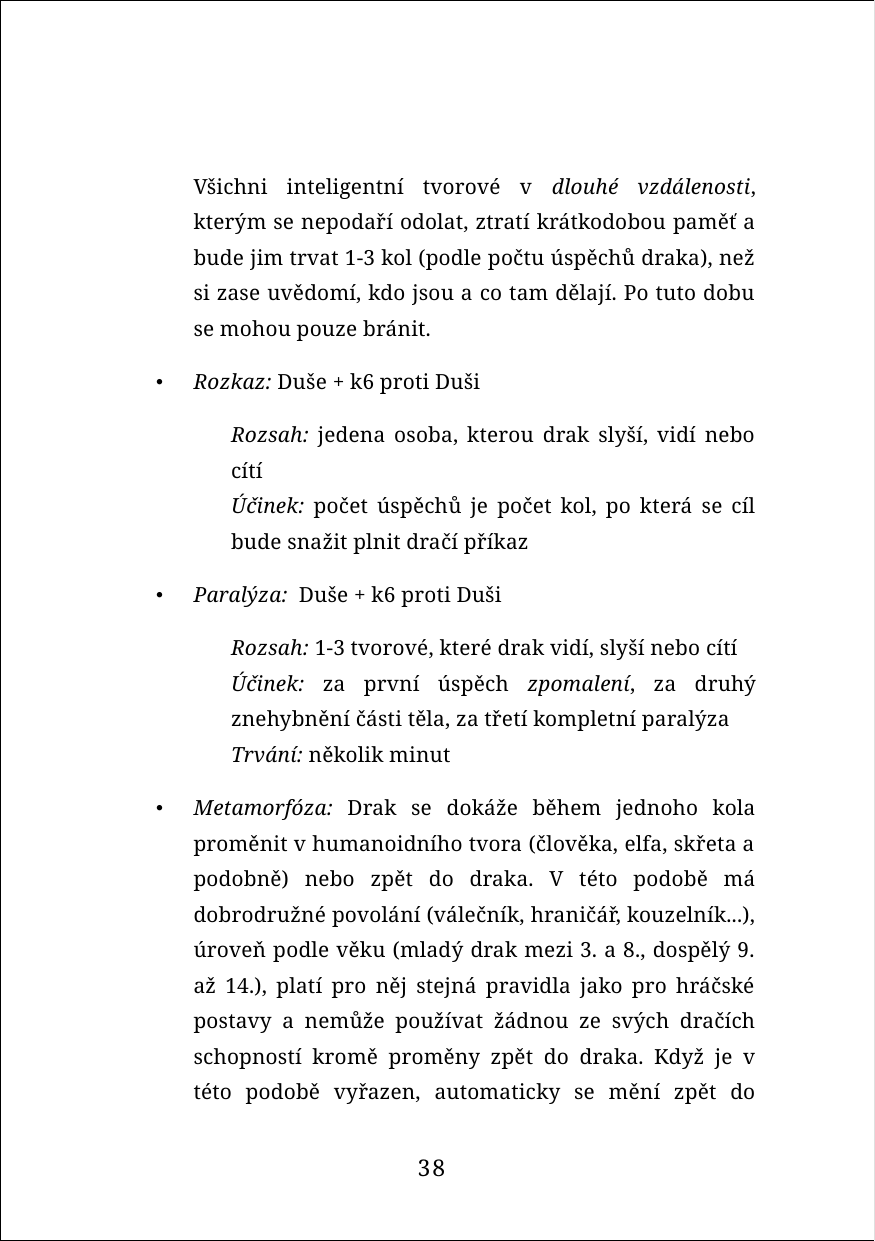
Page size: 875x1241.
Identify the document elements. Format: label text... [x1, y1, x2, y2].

list Rozkaz: Duše + k6 proti Duši [156, 367, 756, 396]
list Rozsah: jedena osoba, kterou drak slyší, vidí nebo cítí Účinek: počet úspěchů je počet kol, po která se cíl bude snažit plnit dračí příkaz [193, 420, 756, 555]
list Všichni inteligentní tvorové v dlouhé vzdálenosti, kterým se nepodaří odolat, ztratí krátkodobou paměť a bude jim trvat 1-3 kol (podle počtu úspěchů draka), než si zase uvědomí, kdo jsou a co tam dělají. Po tuto dobu se mohou pouze bránit. [156, 172, 756, 342]
list Metamorfóza: Drak se dokáže během jednoho kola proměnit v humanoidního tvora (člověka, elfa, skřeta a podobně) nebo zpět do draka. V této podobě má dobrodružné povolání (válečník, hraničář, kouzelník...), úroveň podle věku (mladý drak mezi 3. a 8., dospělý 9. až 14.), platí pro něj stejná pravidla jako pro hráčské postavy a nemůže používat žádnou ze svých dračích schopností kromě proměny zpět do draka. Když je v této podobě vyřazen, automaticky se mění zpět do [156, 793, 756, 1106]
list Paralýza: Duše + k6 proti Duši [156, 580, 756, 608]
list Rozsah: 1-3 tvorové, které drak vidí, slyší nebo cítí Účinek: za první úspěch zpomalení, za druhý znehybnění části těla, za třetí kompletní paralýza Trvání: několik minut [193, 633, 756, 768]
